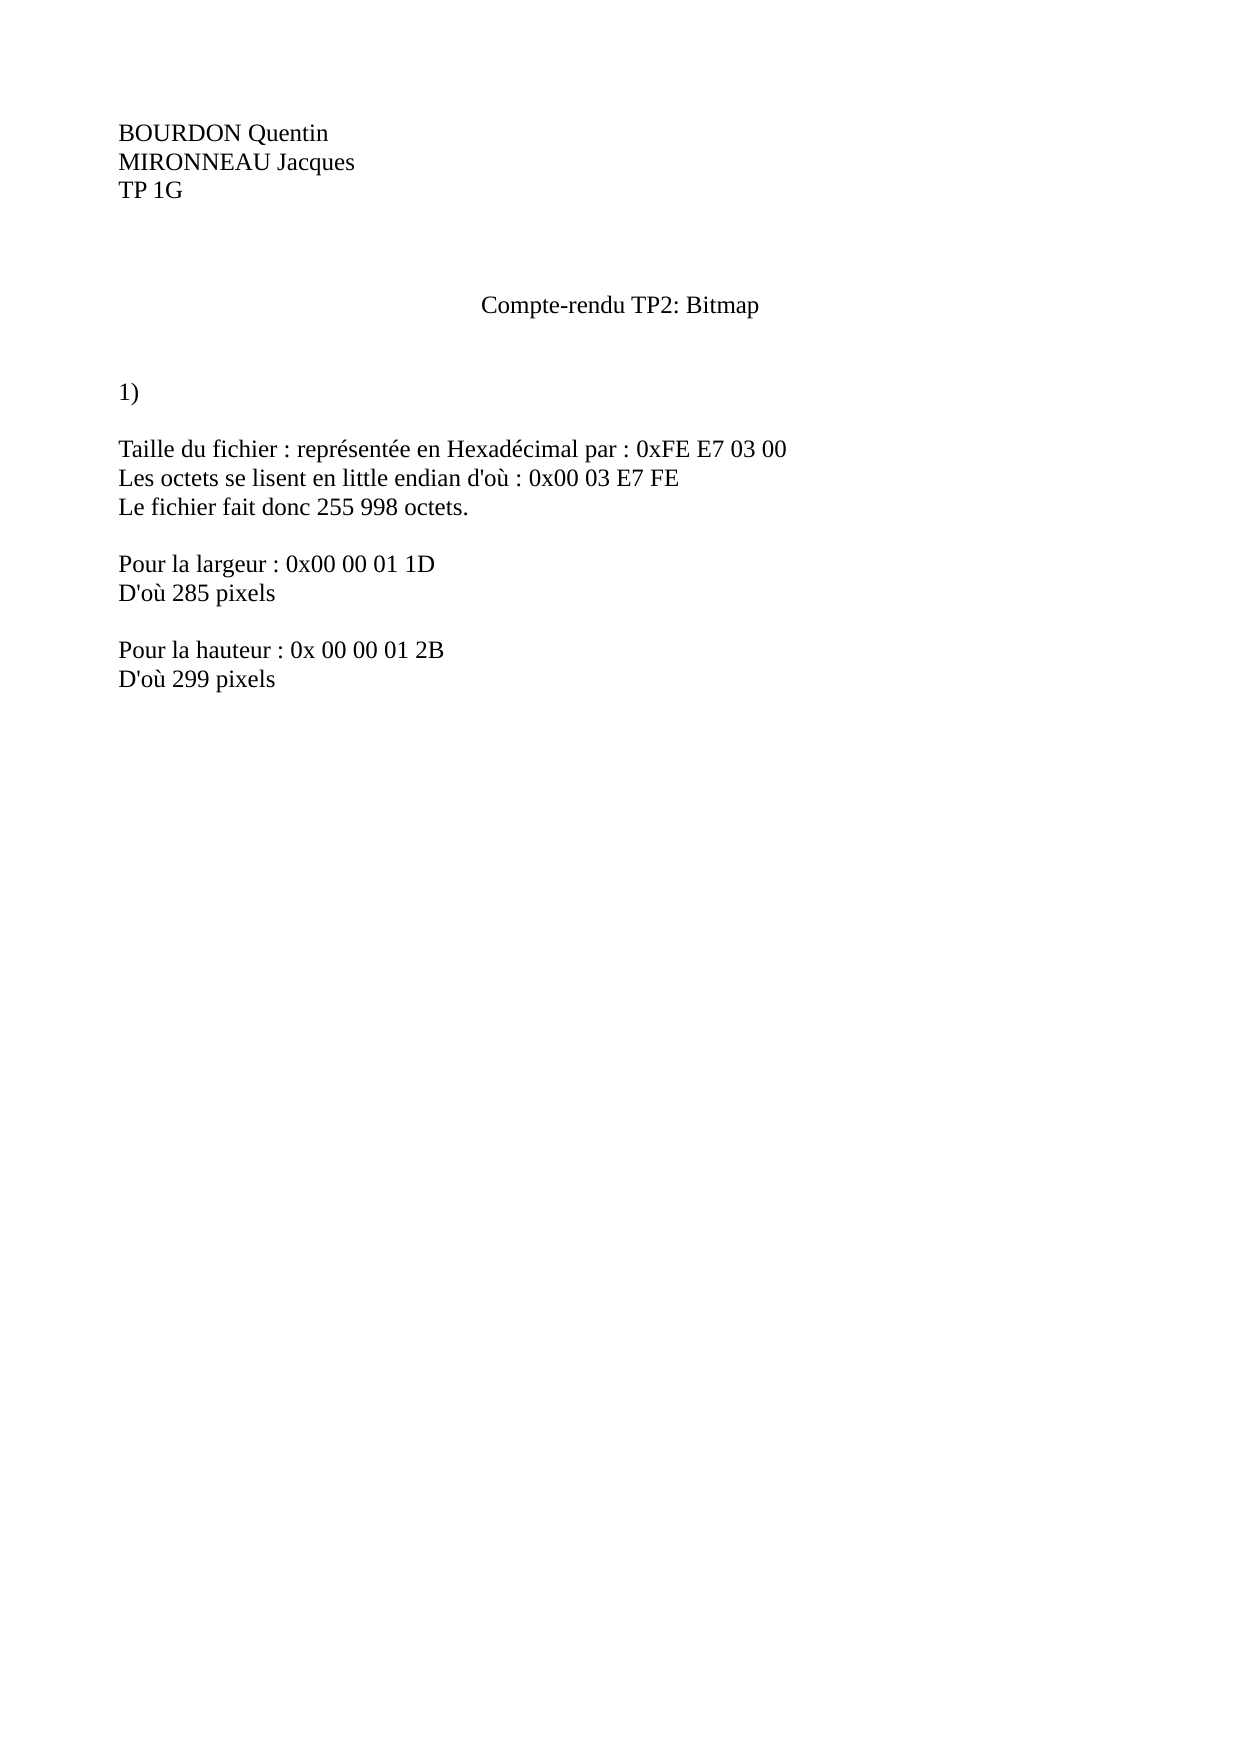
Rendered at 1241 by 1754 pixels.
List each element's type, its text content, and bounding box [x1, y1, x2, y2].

text MIRONNEAU Jacques [118, 147, 1122, 176]
text Pour la hauteur : 0x 00 00 01 2B [118, 636, 1122, 664]
text BOURDON Quentin [118, 118, 1122, 147]
text Le fichier fait donc 255 998 octets. [118, 492, 1122, 521]
text 1) [118, 377, 1122, 406]
text D'où 285 pixels [118, 578, 1122, 607]
text TP 1G [118, 176, 1122, 204]
text D'où 299 pixels [118, 664, 1122, 693]
text Taille du fichier : représentée en Hexadécimal par : 0xFE E7 03 00 [118, 434, 1122, 463]
text Les octets se lisent en little endian d'où : 0x00 03 E7 FE [118, 463, 1122, 492]
text Compte-rendu TP2: Bitmap [118, 291, 1122, 319]
text Pour la largeur : 0x00 00 01 1D [118, 549, 1122, 578]
